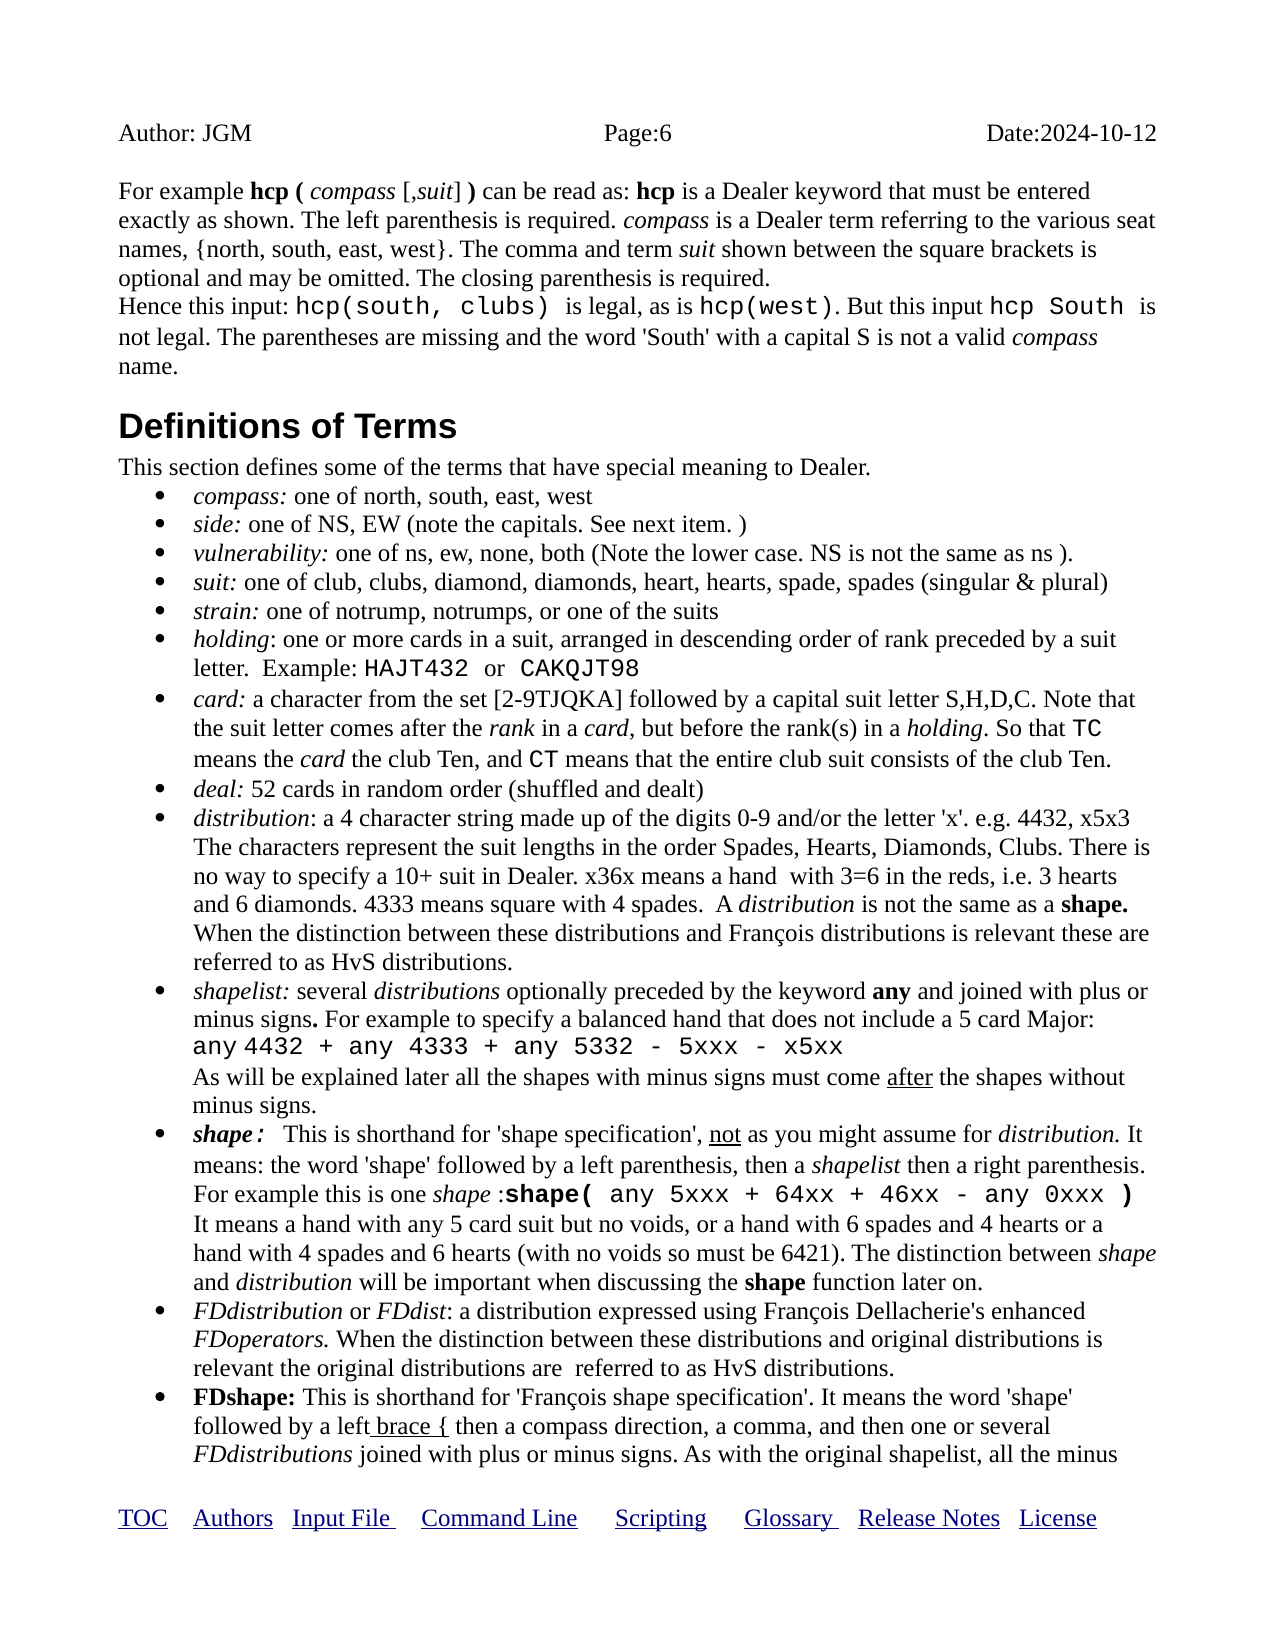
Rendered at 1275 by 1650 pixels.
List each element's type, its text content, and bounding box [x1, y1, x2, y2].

subtitle Definitions of Terms [118, 405, 1157, 446]
list strain: one of notrump, notrumps, or one of the suits [156, 596, 1157, 624]
list card: a character from the set [2-9TJQKA] followed by a capital suit letter S,H,D,C. Note that the suit letter comes after the rank in a card, but before the rank(s) in a holding. So that TC means the card the club Ten, and CT means that the entire club suit consists of the club Ten. [156, 684, 1157, 774]
text minus signs. [192, 1090, 1157, 1119]
list vulnerability: one of ns, ew, none, both (Note the lower case. NS is not the same as ns ). [156, 538, 1157, 567]
list deal: 52 cards in random order (shuffled and dealt) [156, 774, 1157, 803]
text Hence this input: hcp(south, clubs) is legal, as is hcp(west). But this input hcp South is not legal. The parentheses are missing and the word 'South' with a capital S is not a valid compass name. [118, 291, 1157, 380]
list FDshape: This is shorthand for 'François shape specification'. It means the word 'shape' followed by a left brace { then a compass direction, a comma, and then one or several FDdistributions joined with plus or minus signs. As with the original shapelist, all the minus [156, 1382, 1157, 1468]
text This section defines some of the terms that have special meaning to Dealer. [118, 452, 1157, 481]
list shape: This is shorthand for 'shape specification', not as you might assume for distribution. It means: the word 'shape' followed by a left parenthesis, then a shapelist then a right parenthesis. For example this is one shape :shape( any 5xxx + 64xx + 46xx - any 0xxx ) It means a hand with any 5 card suit but no voids, or a hand with 6 spades and 4 hearts or a hand with 4 spades and 6 hearts (with no voids so must be 6421). The distinction between shape and distribution will be important when discussing the shape function later on. [156, 1119, 1157, 1296]
text any 4432 + any 4333 + any 5332 - 5xxx - x5xx [118, 1033, 1157, 1062]
list holding: one or more cards in a suit, arranged in descending order of rank preceded by a suit letter. Example: HAJT432 or CAKQJT98 [156, 624, 1157, 684]
list distribution: a 4 character string made up of the digits 0-9 and/or the letter 'x'. e.g. 4432, x5x3 The characters represent the suit lengths in the order Spades, Hearts, Diamonds, Clubs. There is no way to specify a 10+ suit in Dealer. x36x means a hand with 3=6 in the reds, i.e. 3 hearts and 6 diamonds. 4333 means square with 4 spades. A distribution is not the same as a shape. When the distinction between these distributions and François distributions is relevant these are referred to as HvS distributions. [156, 803, 1157, 976]
text As will be explained later all the shapes with minus signs must come after the shapes without [118, 1062, 1157, 1090]
list side: one of NS, EW (note the capitals. See next item. ) [156, 509, 1157, 538]
list compass: one of north, south, east, west [156, 481, 1157, 509]
text For example hcp ( compass [,suit] ) can be read as: hcp is a Dealer keyword that must be entered exactly as shown. The left parenthesis is required. compass is a Dealer term referring to the various seat names, {north, south, east, west}. The comma and term suit shown between the square brackets is optional and may be omitted. The closing parenthesis is required. [118, 176, 1157, 291]
list shapelist: several distributions optionally preceded by the keyword any and joined with plus or minus signs. For example to specify a balanced hand that does not include a 5 card Major: [156, 976, 1157, 1033]
list FDdistribution or FDdist: a distribution expressed using François Dellacherie's enhanced FDoperators. When the distinction between these distributions and original distributions is relevant the original distributions are referred to as HvS distributions. [156, 1296, 1157, 1382]
list suit: one of club, clubs, diamond, diamonds, heart, hearts, spade, spades (singular & plural) [156, 567, 1157, 596]
